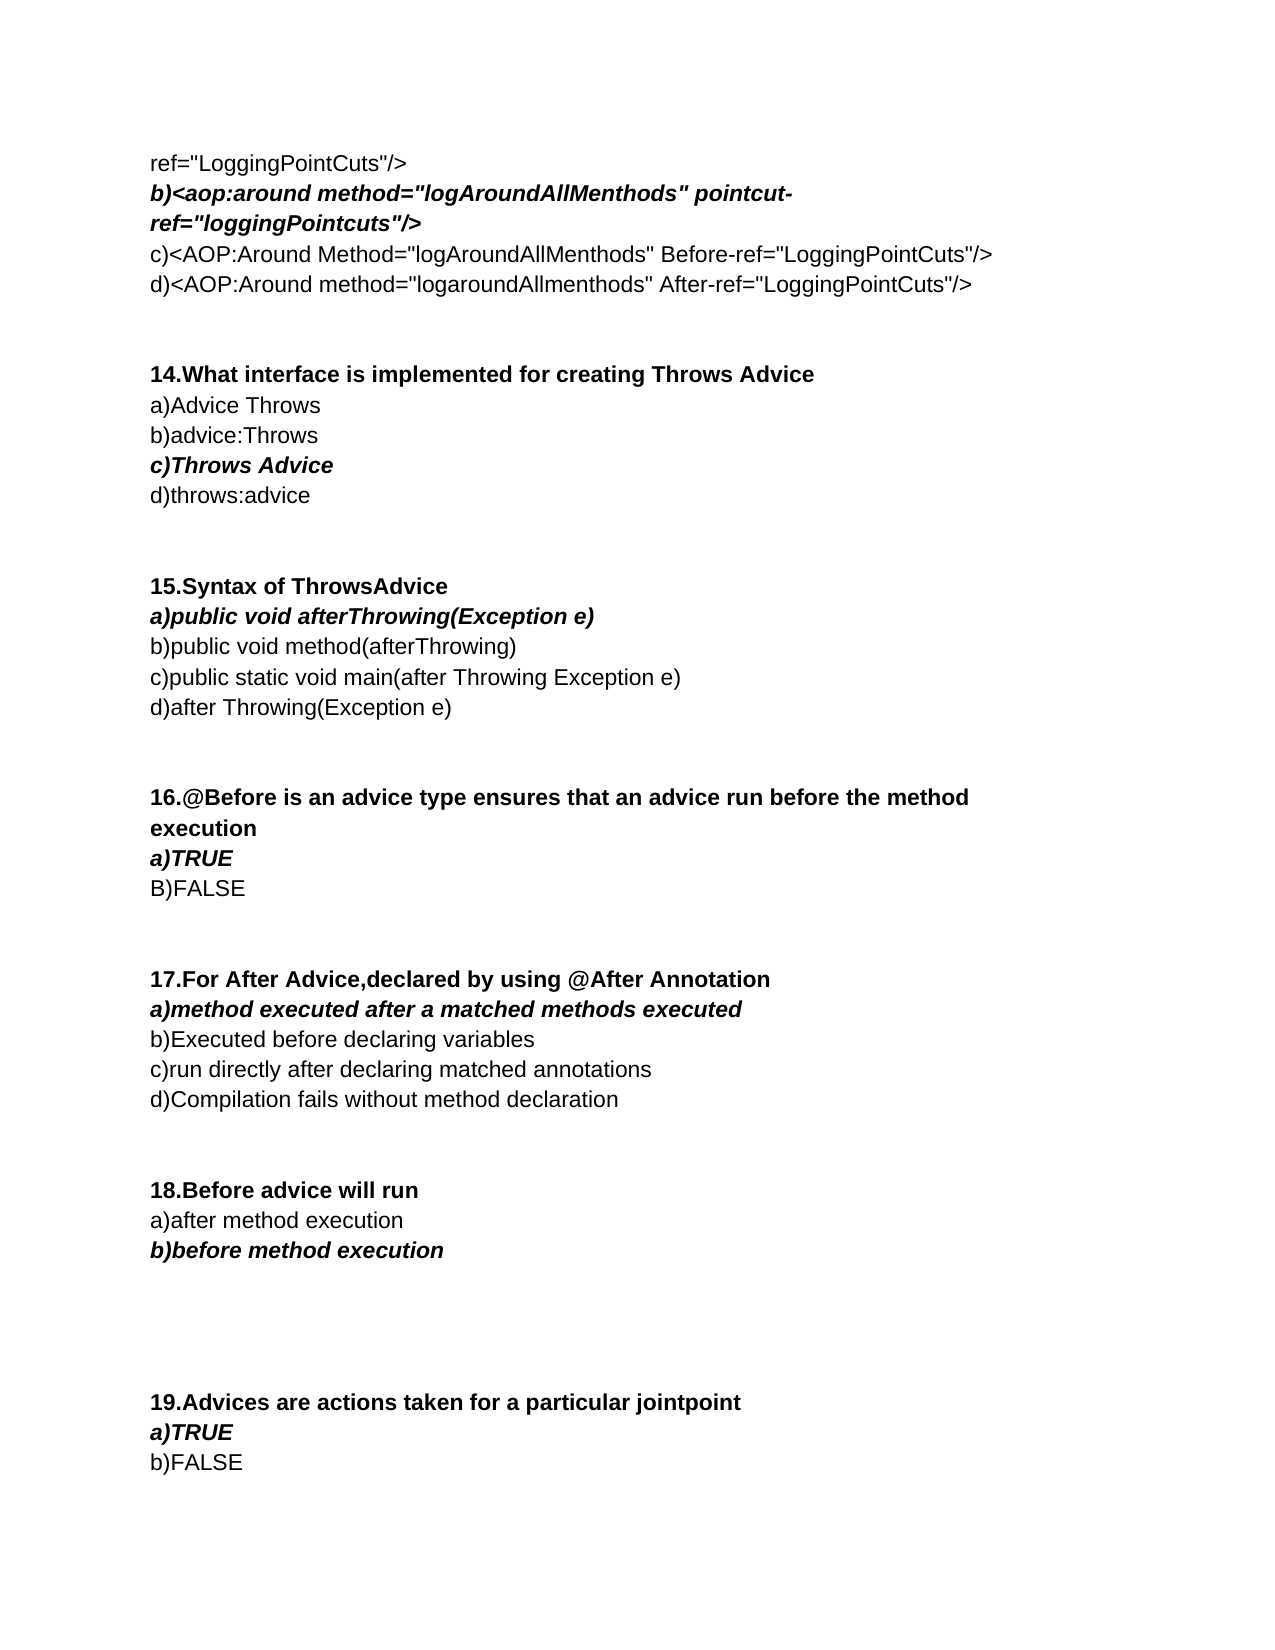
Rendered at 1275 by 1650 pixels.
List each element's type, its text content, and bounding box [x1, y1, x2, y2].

text a)TRUE [150, 1419, 1125, 1445]
text d)throws:advice [150, 482, 1125, 509]
text d)after Throwing(Exception e) [150, 694, 1125, 720]
text 15.Syntax of ThrowsAdvice [150, 573, 1125, 599]
text execution [150, 814, 1125, 841]
text a)after method execution [150, 1207, 1125, 1234]
text a)TRUE [150, 845, 1125, 871]
text b)Executed before declaring variables [150, 1026, 1125, 1052]
text c)<AOP:Around Method="logAroundAllMenthods" Before-ref="LoggingPointCuts"/> [150, 241, 1125, 267]
text d)Compilation fails without method declaration [150, 1086, 1125, 1113]
text d)<AOP:Around method="logaroundAllmenthods" After-ref="LoggingPointCuts"/> [150, 271, 1125, 297]
text c)run directly after declaring matched annotations [150, 1056, 1125, 1083]
text 18.Before advice will run [150, 1177, 1125, 1203]
text c)Throws Advice [150, 452, 1125, 478]
text 16.@Before is an advice type ensures that an advice run before the method [150, 784, 1125, 811]
text b)FALSE [150, 1449, 1125, 1475]
text 17.For After Advice,declared by using @After Annotation [150, 966, 1125, 992]
text 14.What interface is implemented for creating Throws Advice [150, 361, 1125, 388]
text a)Advice Throws [150, 392, 1125, 418]
text a)public void afterThrowing(Exception e) [150, 603, 1125, 629]
text b)advice:Throws [150, 422, 1125, 448]
text b)<aop:around method="logAroundAllMenthods" pointcut- [150, 180, 1125, 207]
text b)before method execution [150, 1237, 1125, 1264]
text 19.Advices are actions taken for a particular jointpoint [150, 1388, 1125, 1415]
text ref="LoggingPointCuts"/> [150, 150, 1125, 176]
text ref="loggingPointcuts"/> [150, 210, 1125, 237]
text B)FALSE [150, 875, 1125, 901]
text a)method executed after a matched methods executed [150, 996, 1125, 1022]
text b)public void method(afterThrowing) [150, 633, 1125, 660]
text c)public static void main(after Throwing Exception e) [150, 663, 1125, 690]
